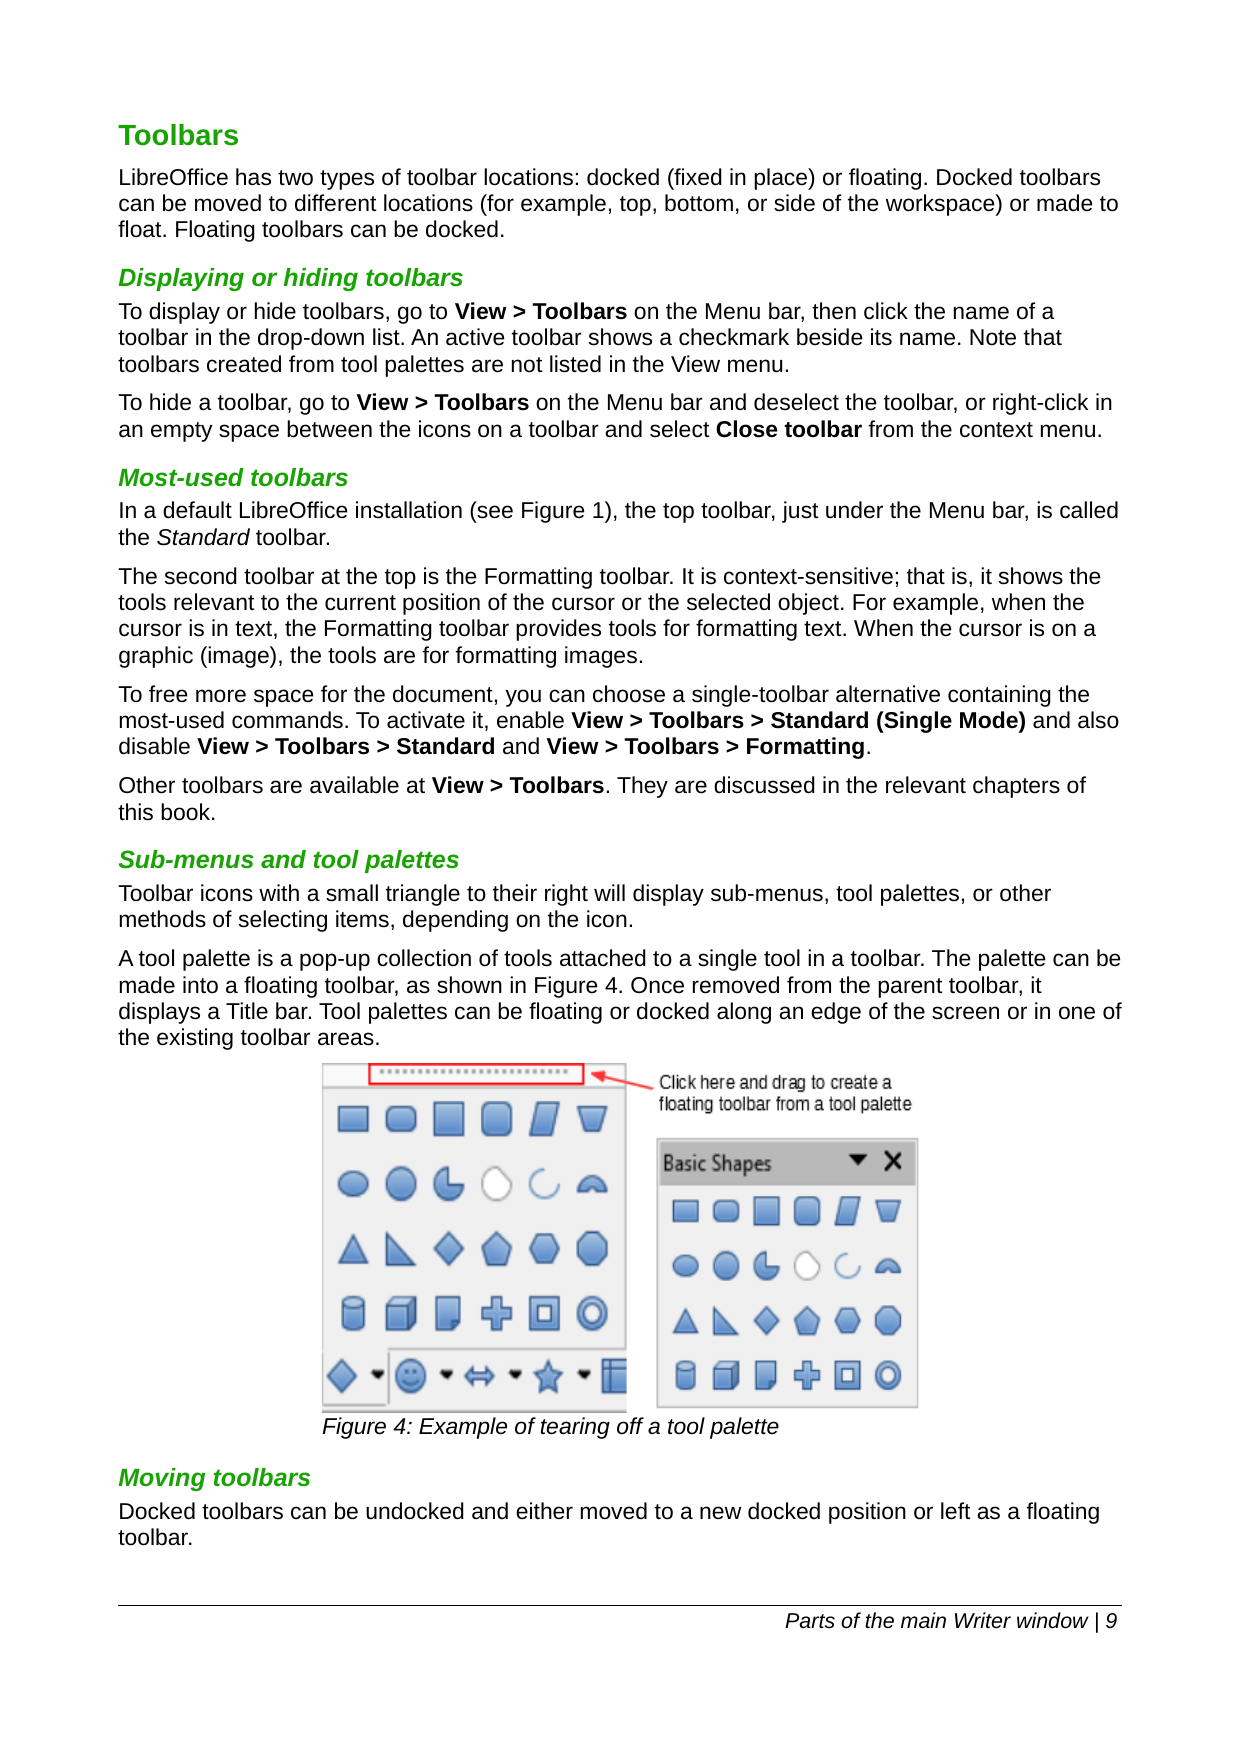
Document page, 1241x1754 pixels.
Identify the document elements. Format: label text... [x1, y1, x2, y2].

subtitle Sub-menus and tool palettes [118, 845, 1122, 874]
text To hide a toolbar, go to View > Toolbars on the Menu bar and deselect the toolbar, or right-click in an empty space between the icons on a toolbar and select Close toolbar from the context menu. [118, 389, 1122, 442]
text Other toolbars are available at View > Toolbars. They are discussed in the relevant chapters of this book. [118, 772, 1122, 825]
text To display or hide toolbars, go to View > Toolbars on the Menu bar, then click the name of a toolbar in the drop-down list. An active toolbar shows a checkmark beside its name. Note that toolbars created from tool palettes are not listed in the View menu. [118, 298, 1122, 377]
text Toolbar icons with a small triangle to their right will display sub-menus, tool palettes, or other methods of selecting items, depending on the icon. [118, 880, 1122, 933]
text The second toolbar at the top is the Formatting toolbar. It is context-sensitive; that is, it shows the tools relevant to the current position of the cursor or the selected object. For example, when the cursor is in text, the Formatting toolbar provides tools for formatting text. When the cursor is on a graphic (image), the tools are for formatting images. [118, 563, 1122, 668]
subtitle Most-used toolbars [118, 463, 1122, 491]
text In a default LibreOffice installation (see Figure 1), the top toolbar, just under the Menu bar, is called the Standard toolbar. [118, 497, 1122, 550]
subtitle Moving toolbars [118, 1463, 1122, 1492]
text A tool palette is a pop-up collection of tools attached to a single tool in a toolbar. The palette can be made into a floating toolbar, as shown in Figure 4. Once removed from the parent toolbar, it displays a Title bar. Tool palettes can be floating or docked along an edge of the screen or in one of the existing toolbar areas. [118, 945, 1122, 1051]
text LibreOffice has two types of toolbar locations: docked (fixed in place) or floating. Docked toolbars can be moved to different locations (for example, top, bottom, or side of the workspace) or made to float. Floating toolbars can be docked. [118, 163, 1122, 242]
picture [321, 1063, 919, 1413]
subtitle Displaying or hiding toolbars [118, 263, 1122, 292]
text Docked toolbars can be undocked and either moved to a new docked position or left as a floating toolbar. [118, 1498, 1122, 1550]
text To free more space for the document, you can choose a single-toolbar alternative containing the most-used commands. To activate it, enable View > Toolbars > Standard (Single Mode) and also disable View > Toolbars > Standard and View > Toolbars > Formatting. [118, 681, 1122, 759]
subtitle Toolbars [118, 118, 1122, 152]
text Figure 4: Example of tearing off a tool palette [322, 1413, 918, 1439]
